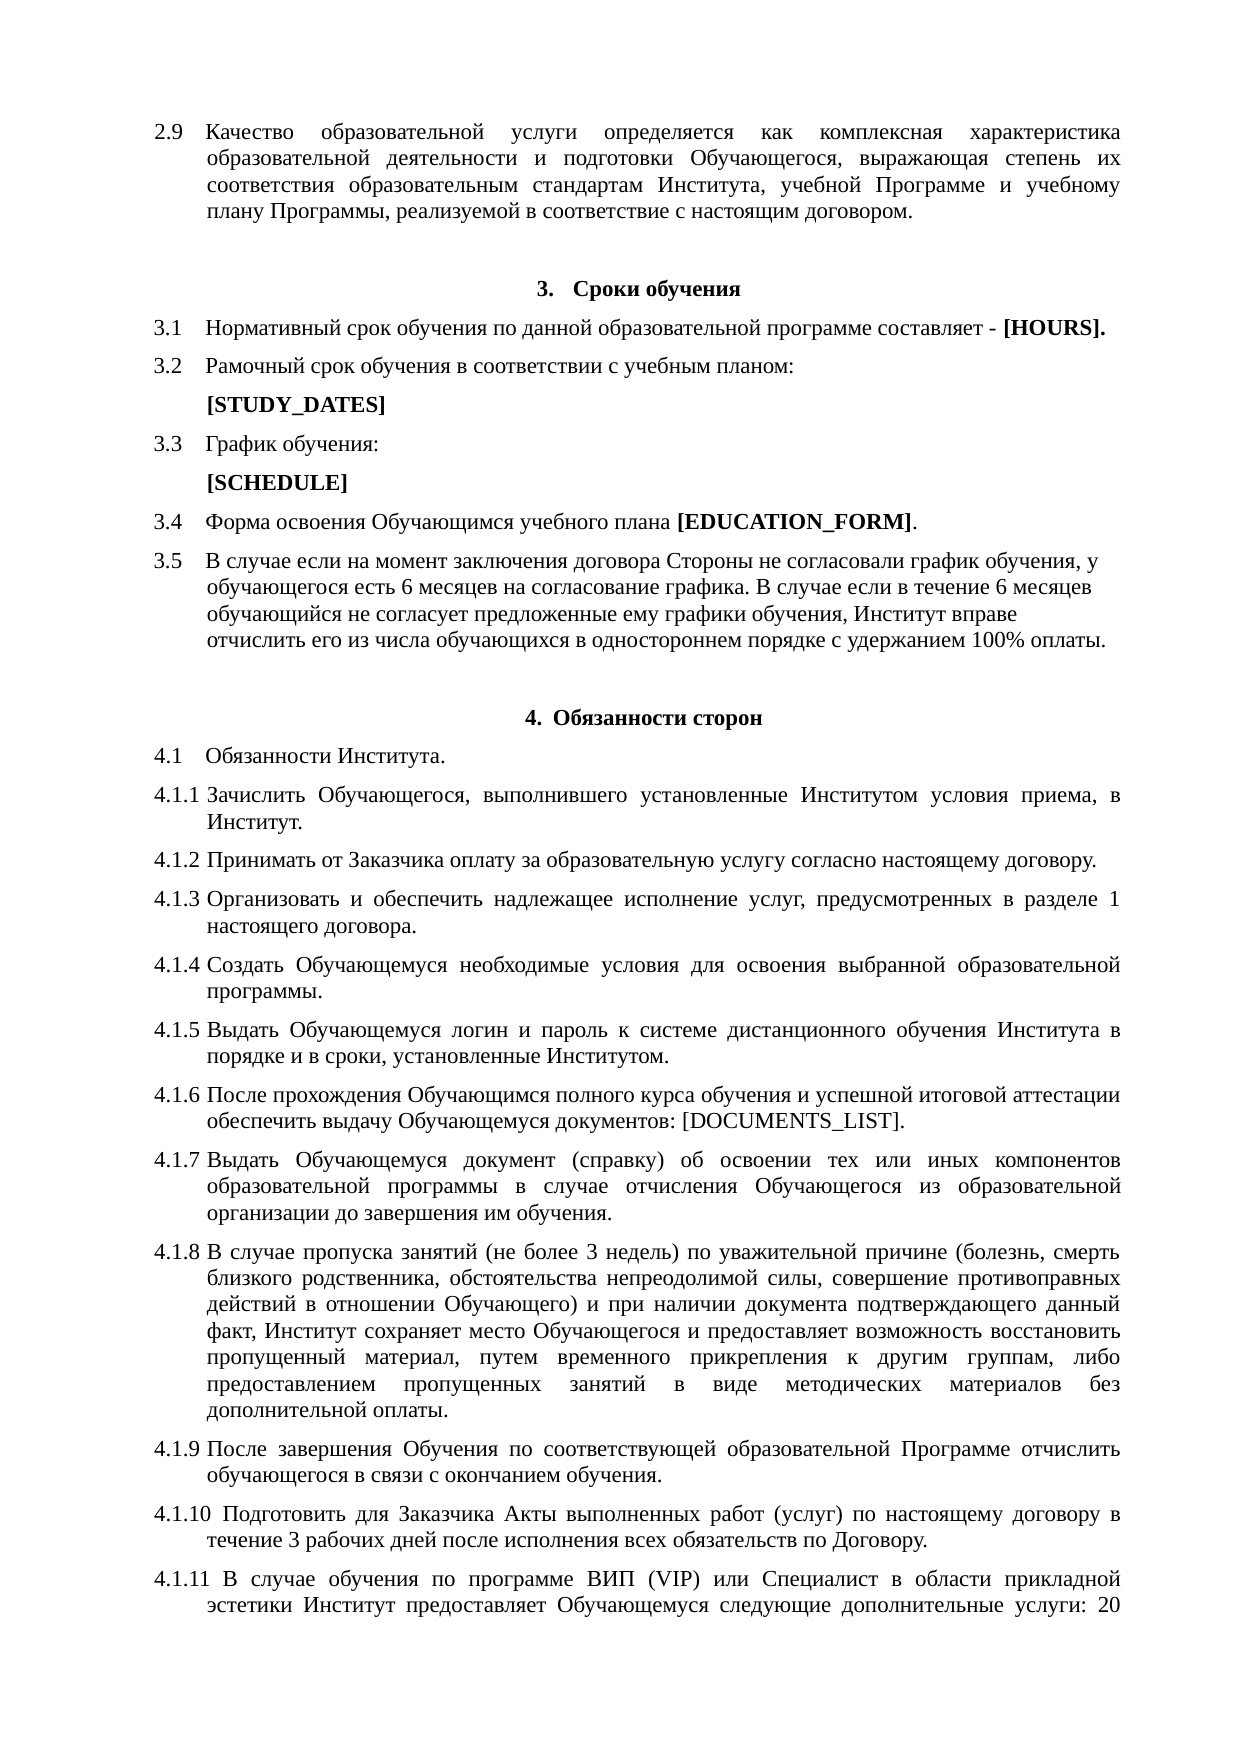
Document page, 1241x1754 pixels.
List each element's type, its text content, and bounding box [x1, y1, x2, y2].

list Обязанности Института. [148, 742, 1122, 769]
list В случае обучения по программе ВИП (VIP) или Специалист в области прикладной эстетики Институт предоставляет Обучающемуся следующие дополнительные услуги: 20 [148, 1565, 1122, 1618]
list В случае если на момент заключения договора Стороны не согласовали график обучения, у обучающегося есть 6 месяцев на согласование графика. В случае если в течение 6 месяцев обучающийся не согласует предложенные ему графики обучения, Институт вправе отчислить его из числа обучающихся в одностороннем порядке с удержанием 100% оплаты. [148, 547, 1122, 652]
list Форма освоения Обучающимся учебного плана [EDUCATION_FORM]. [148, 508, 1122, 534]
list Рамочный срок обучения в соответствии с учебным планом: [148, 353, 1122, 379]
list Выдать Обучающемуся логин и пароль к системе дистанционного обучения Института в порядке и в сроки, установленные Институтом. [148, 1016, 1122, 1068]
list После прохождения Обучающимся полного курса обучения и успешной итоговой аттестации обеспечить выдачу Обучающемуся документов: [DOCUMENTS_LIST]. [148, 1081, 1122, 1134]
list Принимать от Заказчика оплату за образовательную услугу согласно настоящему договору. [148, 847, 1122, 873]
list Нормативный срок обучения по данной образовательной программе составляет - [HOURS]. [148, 314, 1122, 340]
list Организовать и обеспечить надлежащее исполнение услуг, предусмотренных в разделе 1 настоящего договора. [148, 885, 1122, 938]
list Качество образовательной услуги определяется как комплексная характеристика образовательной деятельности и подготовки Обучающегося, выражающая степень их соответствия образовательным стандартам Института, учебной Программе и учебному плану Программы, реализуемой в соответствие с настоящим договором. [148, 118, 1122, 223]
list Обязанности сторон [118, 704, 1122, 730]
list [SCHEDULE] [148, 469, 1122, 496]
list В случае пропуска занятий (не более 3 недель) по уважительной причине (болезнь, смерть близкого родственника, обстоятельства непреодолимой силы, совершение противоправных действий в отношении Обучающего) и при наличии документа подтверждающего данный факт, Институт сохраняет место Обучающегося и предоставляет возможность восстановить пропущенный материал, путем временного прикрепления к другим группам, либо предоставлением пропущенных занятий в виде методических материалов без дополнительной оплаты. [148, 1238, 1122, 1422]
list Выдать Обучающемуся документ (справку) об освоении тех или иных компонентов образовательной программы в случае отчисления Обучающегося из образовательной организации до завершения им обучения. [148, 1146, 1122, 1225]
list [STUDY_DATES] [148, 391, 1122, 418]
list График обучения: [148, 430, 1122, 457]
list После завершения Обучения по соответствующей образовательной Программе отчислить обучающегося в связи с окончанием обучения. [148, 1435, 1122, 1487]
list Зачислить Обучающегося, выполнившего установленные Институтом условия приема, в Институт. [148, 781, 1122, 834]
list Создать Обучающемуся необходимые условия для освоения выбранной образовательной программы. [148, 951, 1122, 1003]
list Сроки обучения [156, 275, 1122, 301]
list Подготовить для Заказчика Акты выполненных работ (услуг) по настоящему договору в течение 3 рабочих дней после исполнения всех обязательств по Договору. [148, 1500, 1122, 1553]
